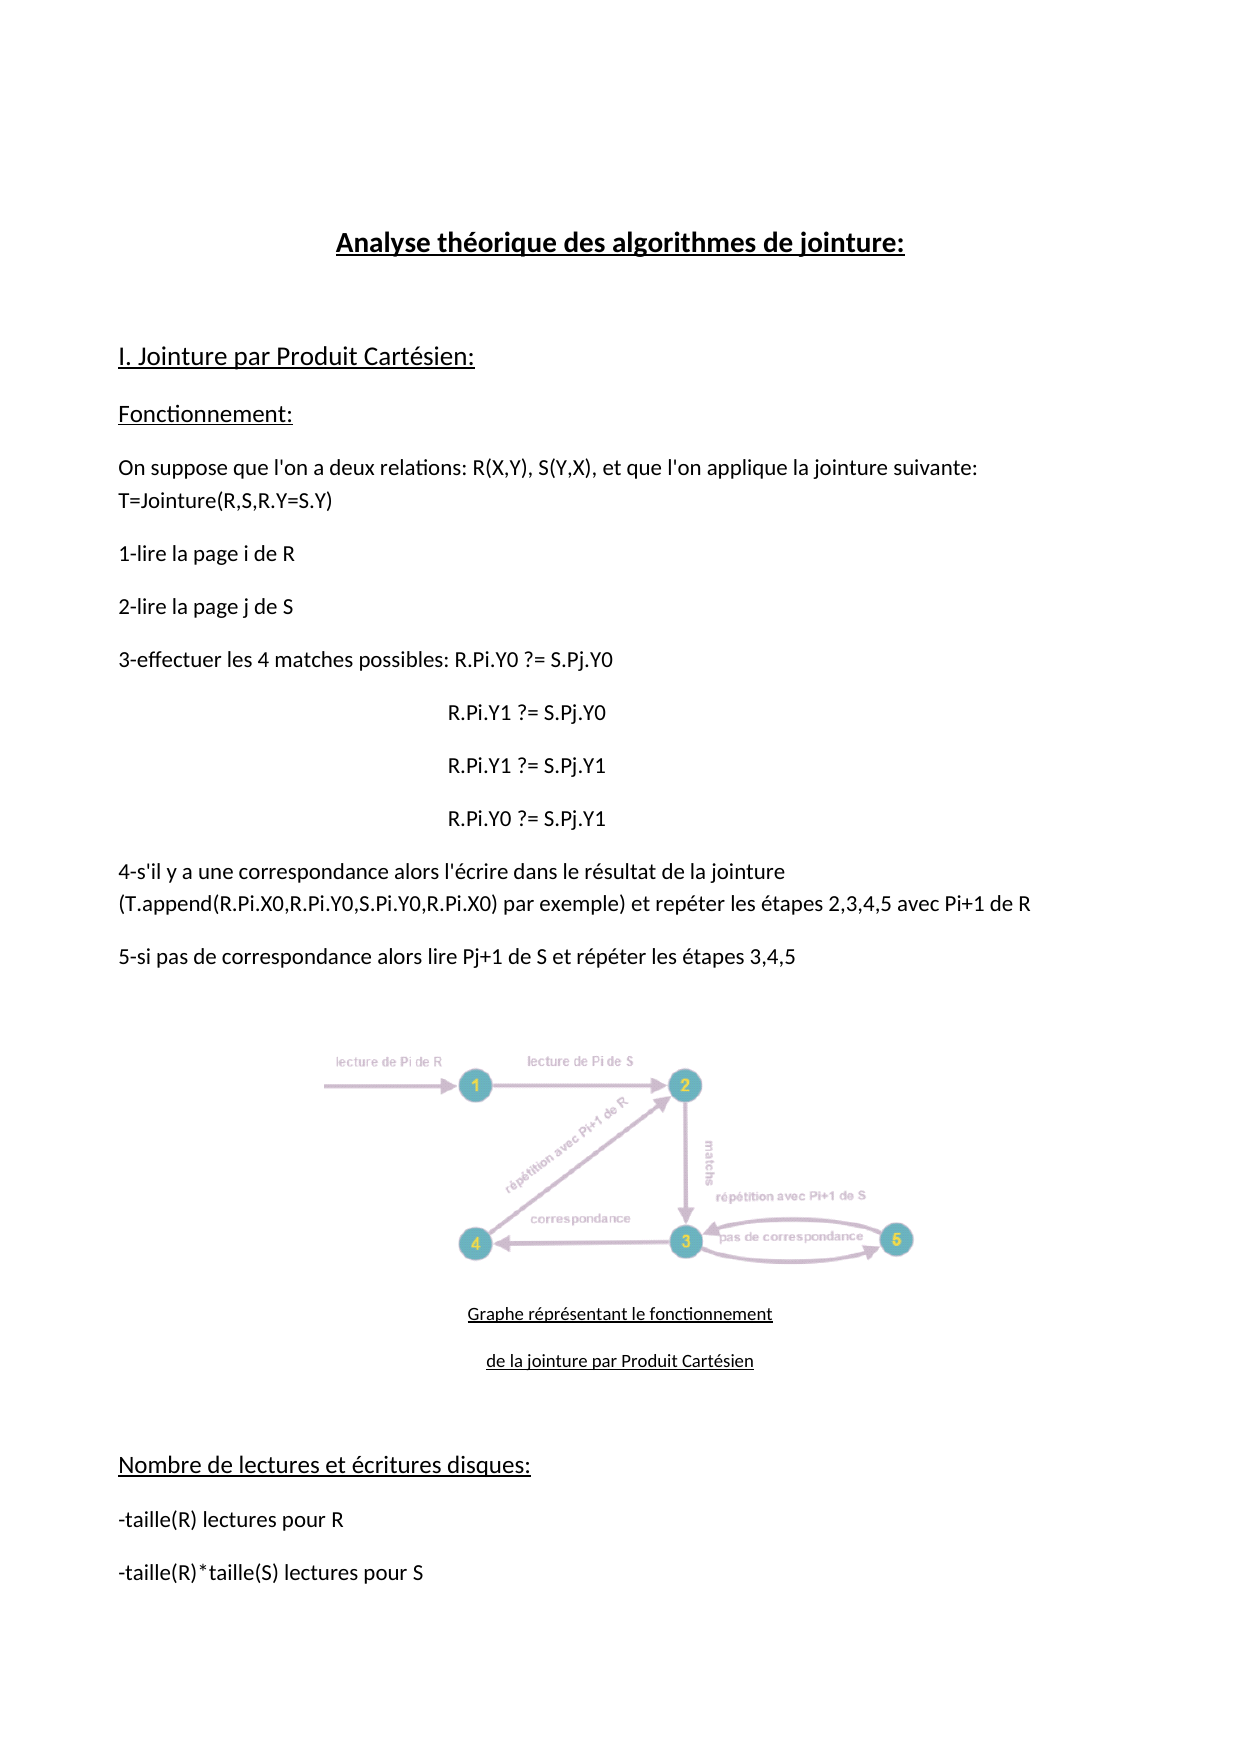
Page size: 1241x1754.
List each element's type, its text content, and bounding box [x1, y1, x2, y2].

text -taille(R)*taille(S) lectures pour S [118, 1558, 1122, 1586]
text R.Pi.Y0 ?= S.Pj.Y1 [118, 804, 1122, 832]
text Nombre de lectures et écritures disques: [118, 1449, 1122, 1480]
text 3-effectuer les 4 matches possibles: R.Pi.Y0 ?= S.Pj.Y0 [118, 645, 1122, 673]
text Analyse théorique des algorithmes de jointure: [118, 224, 1122, 260]
text R.Pi.Y1 ?= S.Pj.Y0 [118, 698, 1122, 726]
text Fonctionnement: [118, 398, 1122, 428]
text -taille(R) lectures pour R [118, 1505, 1122, 1533]
text I. Jointure par Produit Cartésien: [118, 339, 1122, 372]
text R.Pi.Y1 ?= S.Pj.Y1 [118, 751, 1122, 779]
text 2-lire la page j de S [118, 592, 1122, 620]
text Graphe réprésentant le fonctionnement [118, 1302, 1122, 1325]
text 5-si pas de correspondance alors lire Pj+1 de S et répéter les étapes 3,4,5 [118, 942, 1122, 970]
text 4-s'il y a une correspondance alors l'écrire dans le résultat de la jointure (T.append(R.Pi.X0,R.Pi.Y0,S.Pi.Y0,R.Pi.X0) par exemple) et repéter les étapes 2,3,4,5 avec Pi+1 de R [118, 857, 1122, 917]
text de la jointure par Produit Cartésien [118, 1349, 1122, 1372]
text On suppose que l'on a deux relations: R(X,Y), S(Y,X), et que l'on applique la jointure suivante: T=Jointure(R,S,R.Y=S.Y) [118, 453, 1122, 514]
text 1-lire la page i de R [118, 539, 1122, 567]
